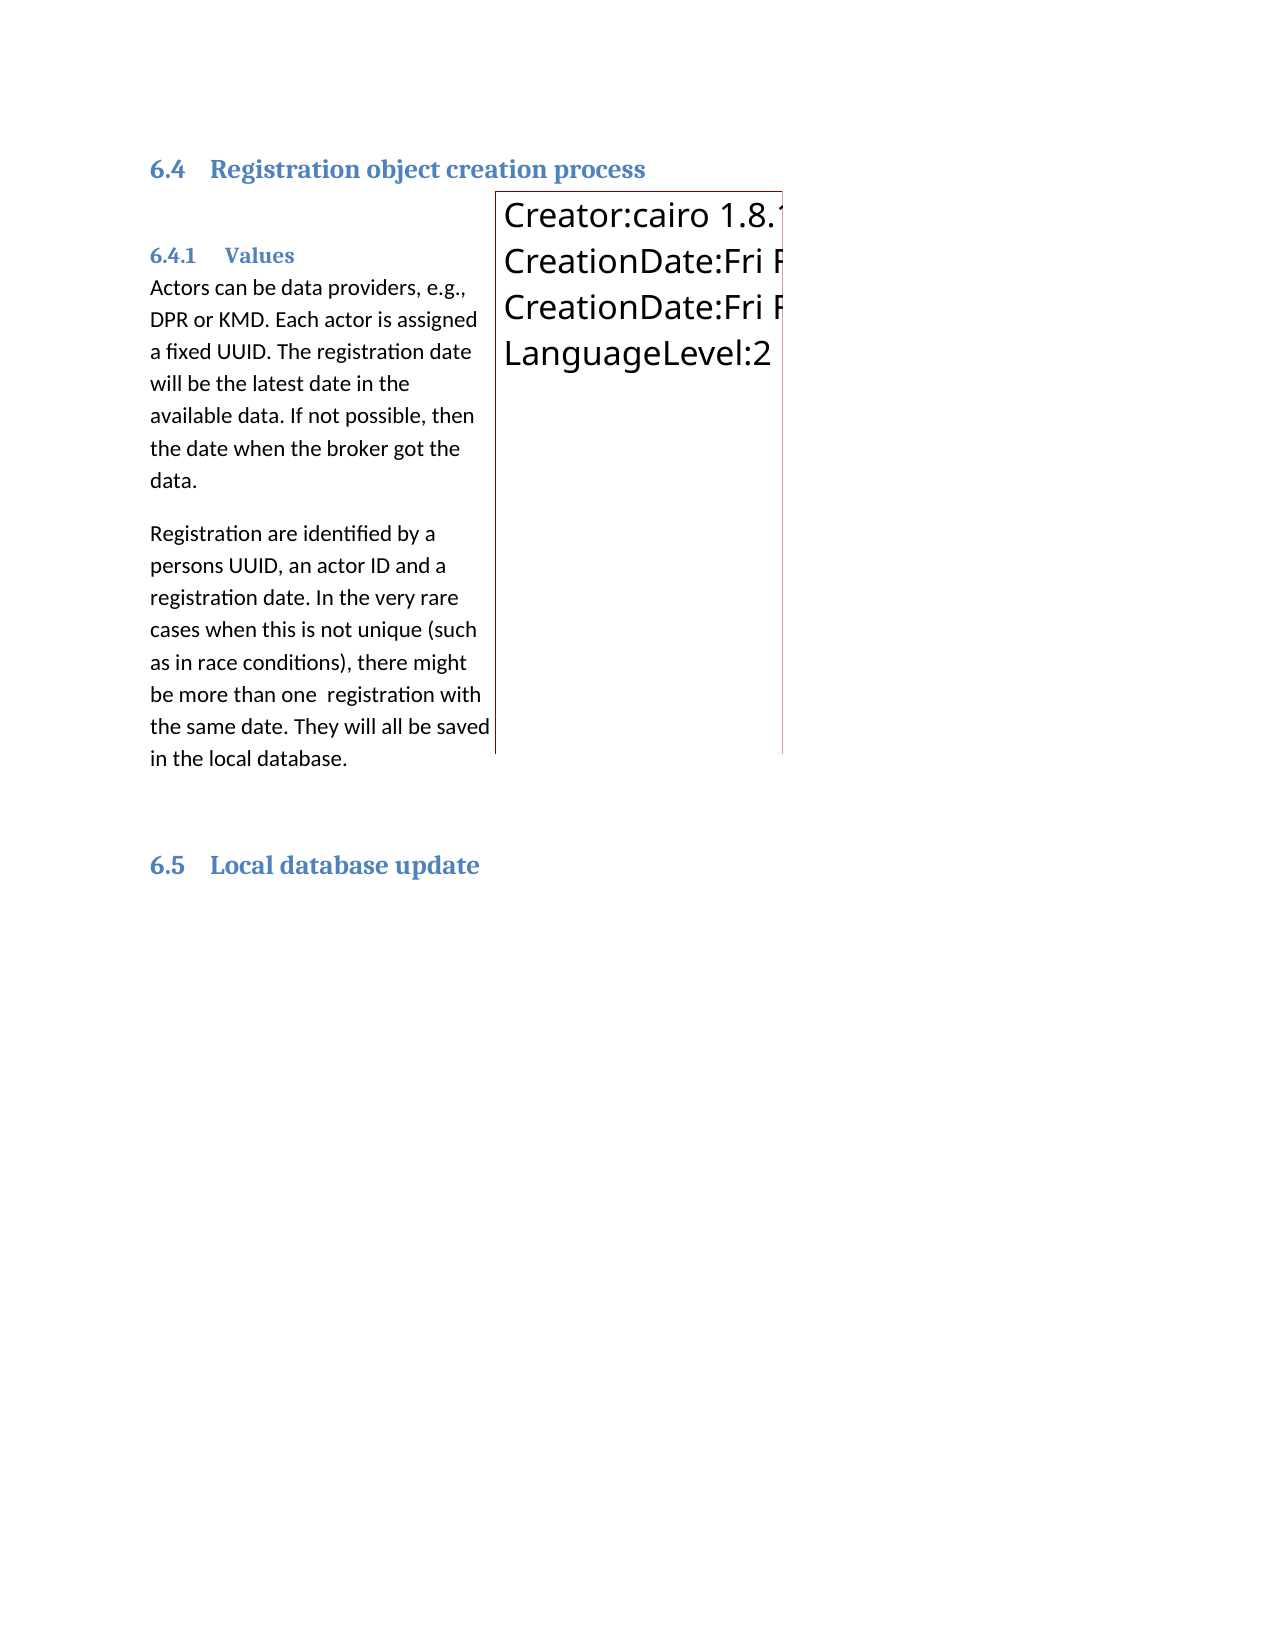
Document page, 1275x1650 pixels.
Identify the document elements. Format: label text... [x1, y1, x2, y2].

subtitle Values [496, 242, 782, 269]
subtitle Values [150, 242, 495, 269]
text Actors can be data providers, e.g., DPR or KMD. Each actor is assigned a fixed UUID. The registration date will be the latest date in the available data. If not possible, then the date when the broker got the data. [496, 273, 782, 494]
subtitle Values [645, 252, 658, 269]
text Actors can be data providers, e.g., DPR or KMD. Each actor is assigned a fixed UUID. The registration date will be the latest date in the available data. If not possible, then the date when the broker got the data. [150, 273, 495, 494]
subtitle Values [602, 257, 613, 269]
subtitle Registration object creation process [150, 154, 1125, 185]
subtitle Values [783, 242, 1125, 269]
text Registration are identified by a persons UUID, an actor ID and a registration date. In the very rare cases when this is not unique (such as in race conditions), there might be more than one registration with the same date. They will all be saved in the local database. [150, 519, 1125, 772]
text Actors can be data providers, e.g., DPR or KMD. Each actor is assigned a fixed UUID. The registration date will be the latest date in the available data. If not possible, then the date when the broker got the data. [783, 273, 1125, 494]
subtitle Local database update [150, 850, 1125, 881]
